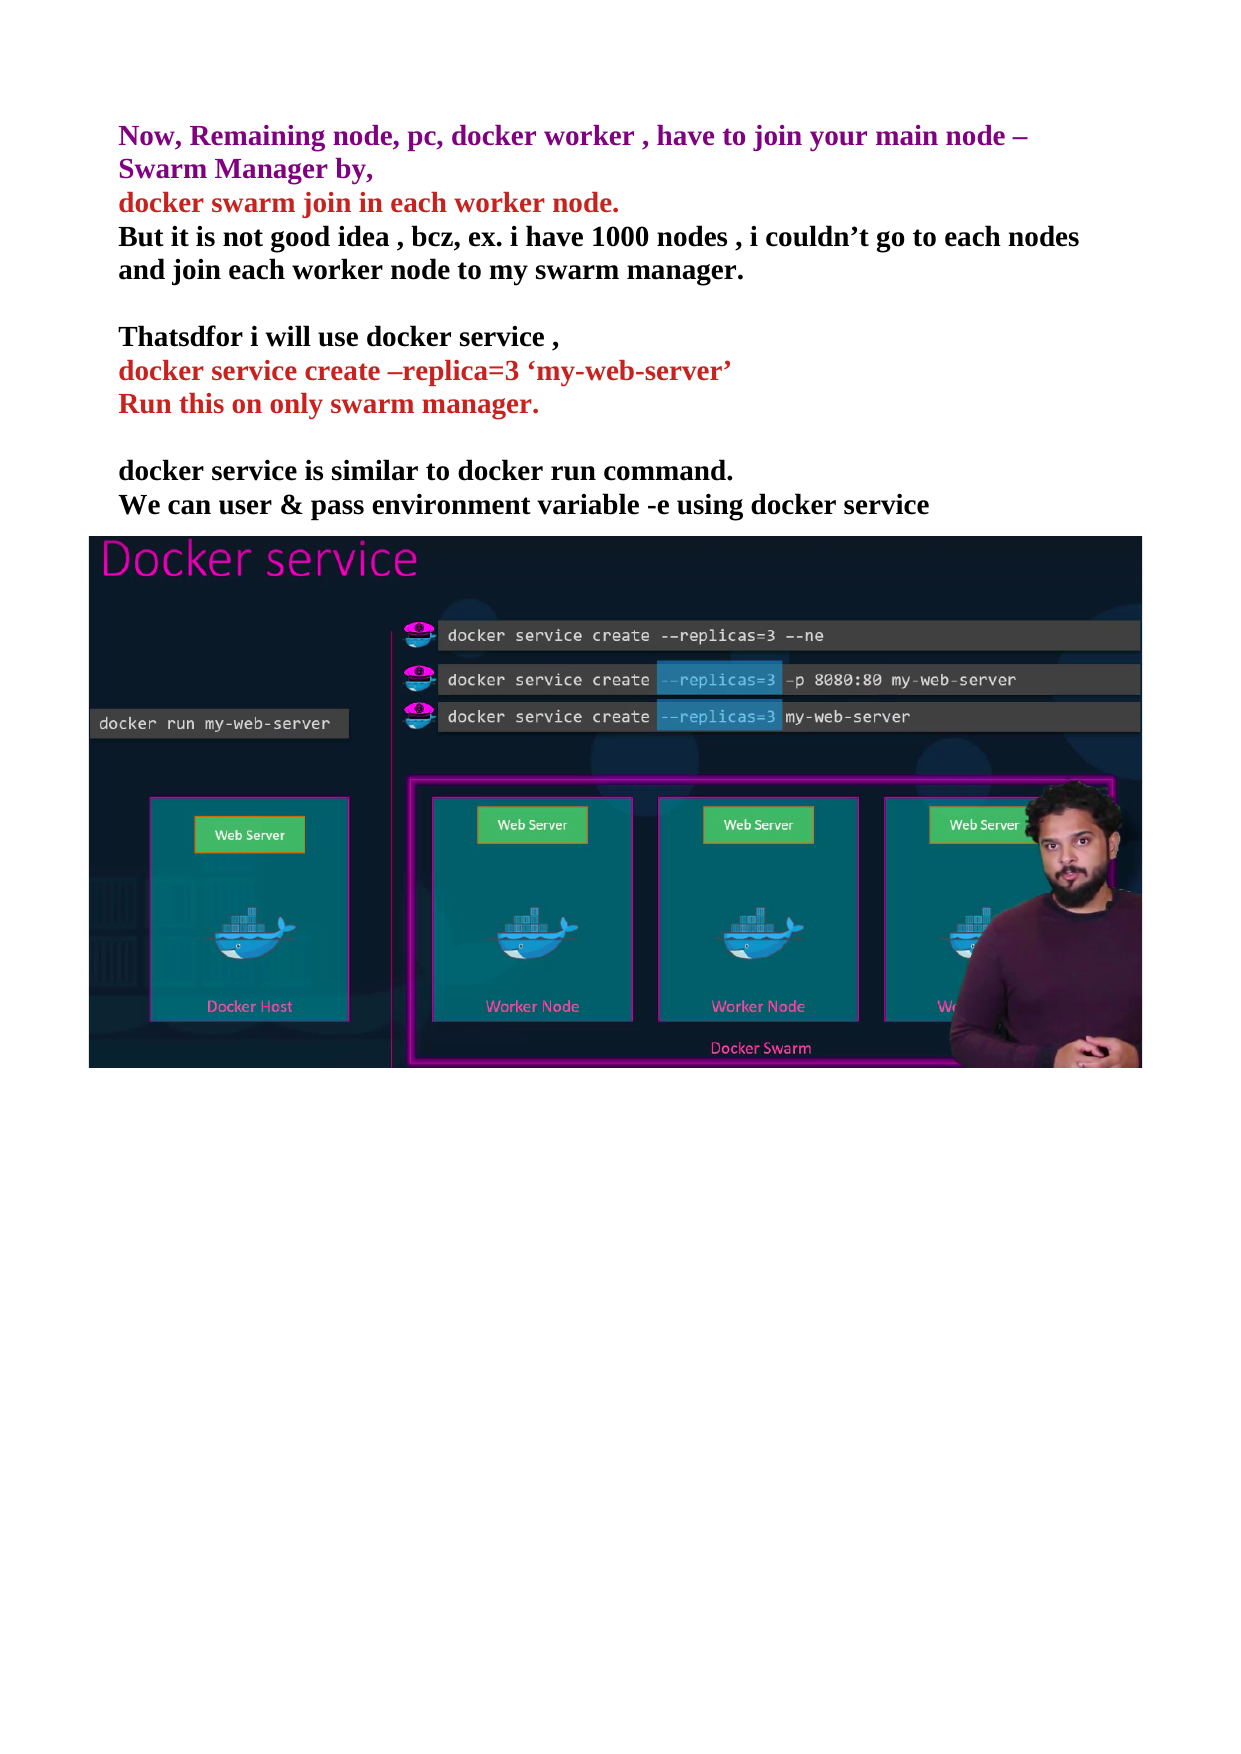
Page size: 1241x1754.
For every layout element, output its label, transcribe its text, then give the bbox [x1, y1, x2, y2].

text Now, Remaining node, pc, docker worker , have to join your main node – Swarm Manager by, [118, 118, 1122, 185]
text Thatsdfor i will use docker service , [118, 319, 1122, 353]
text We can user & pass environment variable -e using docker service [118, 487, 1122, 521]
text docker service is similar to docker run command. [118, 453, 1122, 487]
text docker service create –replica=3 ‘my-web-server’ [118, 353, 1122, 386]
text But it is not good idea , bcz, ex. i have 1000 nodes , i couldn’t go to each nodes and join each worker node to my swarm manager. [118, 219, 1122, 286]
picture [88, 536, 1143, 1068]
text docker swarm join in each worker node. [118, 185, 1122, 219]
text Run this on only swarm manager. [118, 386, 1122, 420]
